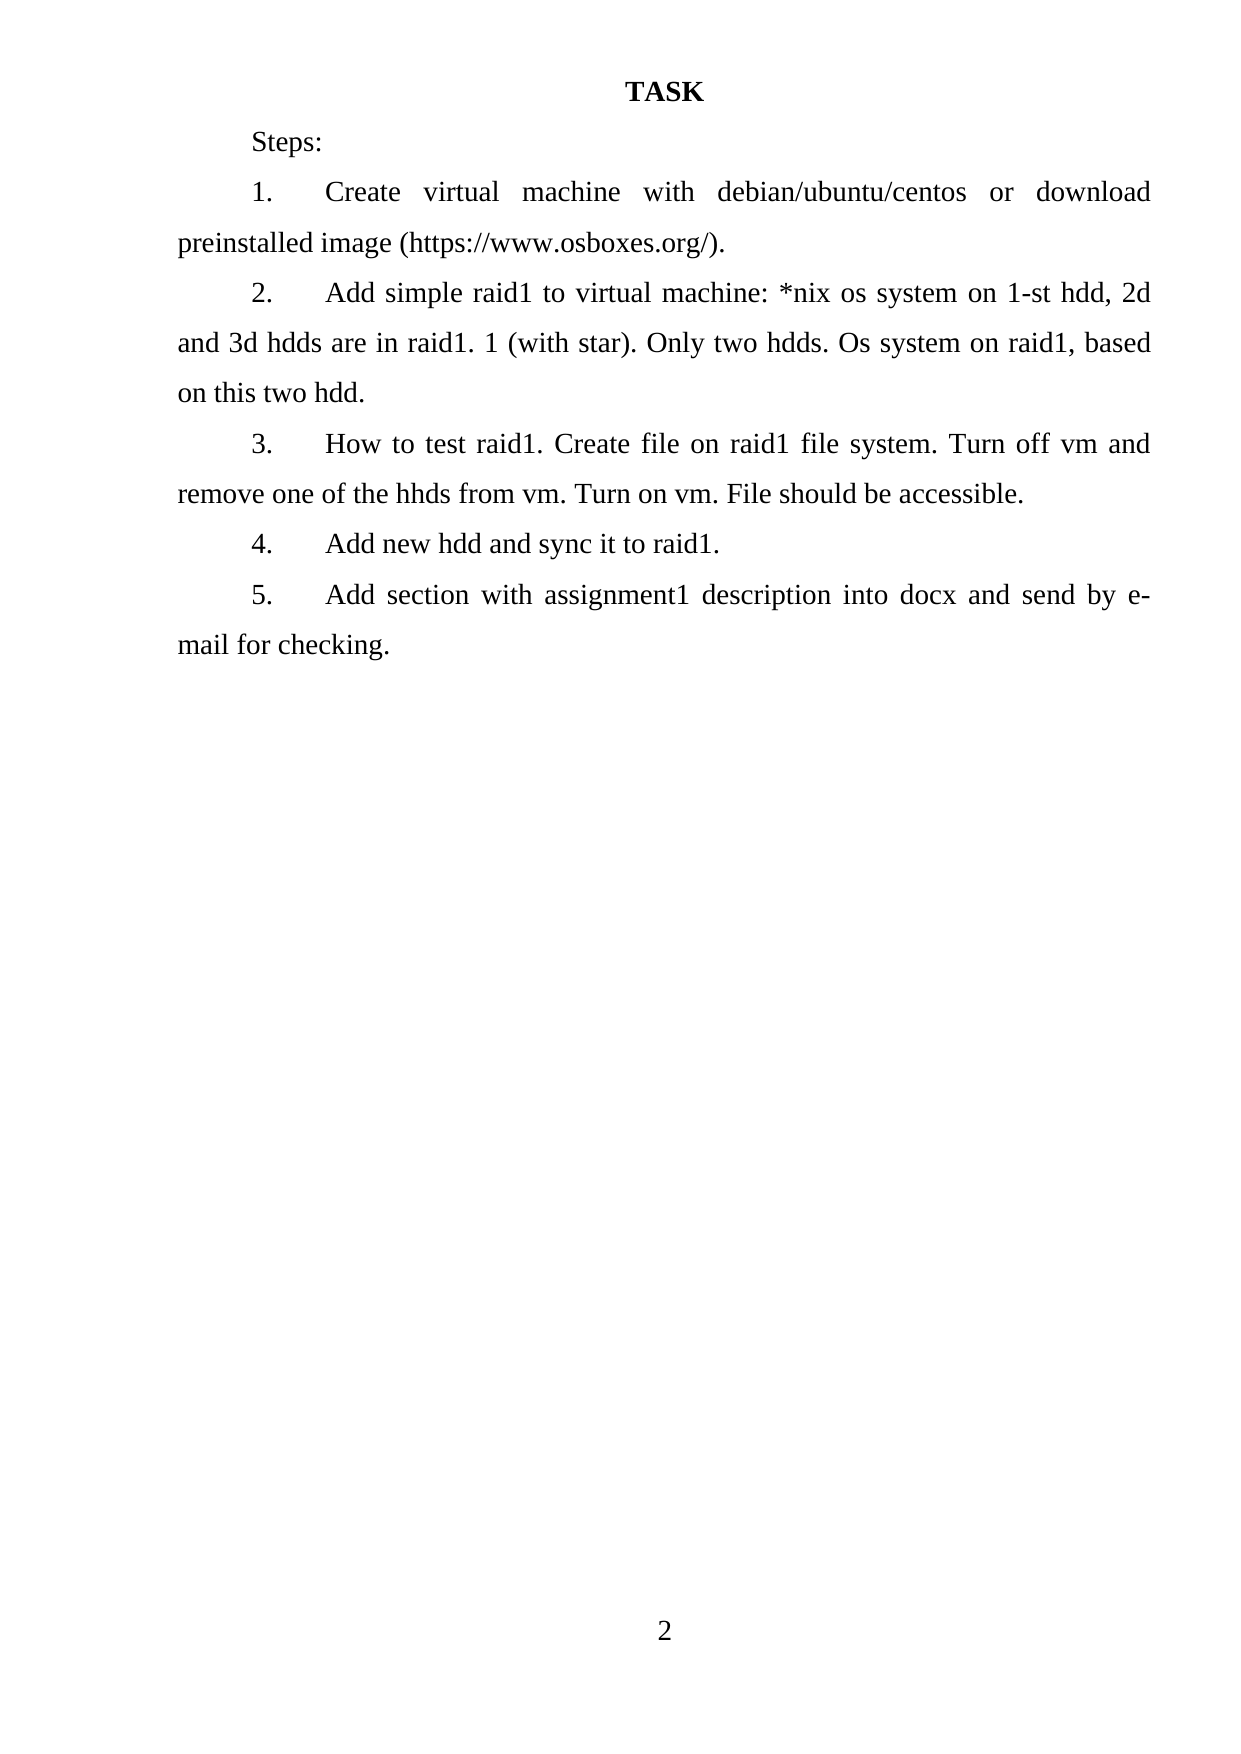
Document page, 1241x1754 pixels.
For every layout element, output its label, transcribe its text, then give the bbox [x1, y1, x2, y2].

text Steps: [177, 124, 1152, 158]
list Add section with assignment1 description into docx and send by e-mail for checking. [177, 577, 1152, 661]
list Add simple raid1 to virtual machine: *nix os system on 1-st hdd, 2d and 3d hdds are in raid1. 1 (with star). Only two hdds. Os system on raid1, based on this two hdd. [177, 275, 1152, 409]
list How to test raid1. Create file on raid1 file system. Turn off vm and remove one of the hhds from vm. Turn on vm. File should be accessible. [177, 426, 1152, 510]
list Add new hdd and sync it to raid1. [177, 527, 1152, 560]
list Create virtual machine with debian/ubuntu/centos or download preinstalled image (https://www.osboxes.org/). [177, 174, 1152, 258]
text TASK [177, 74, 1152, 107]
